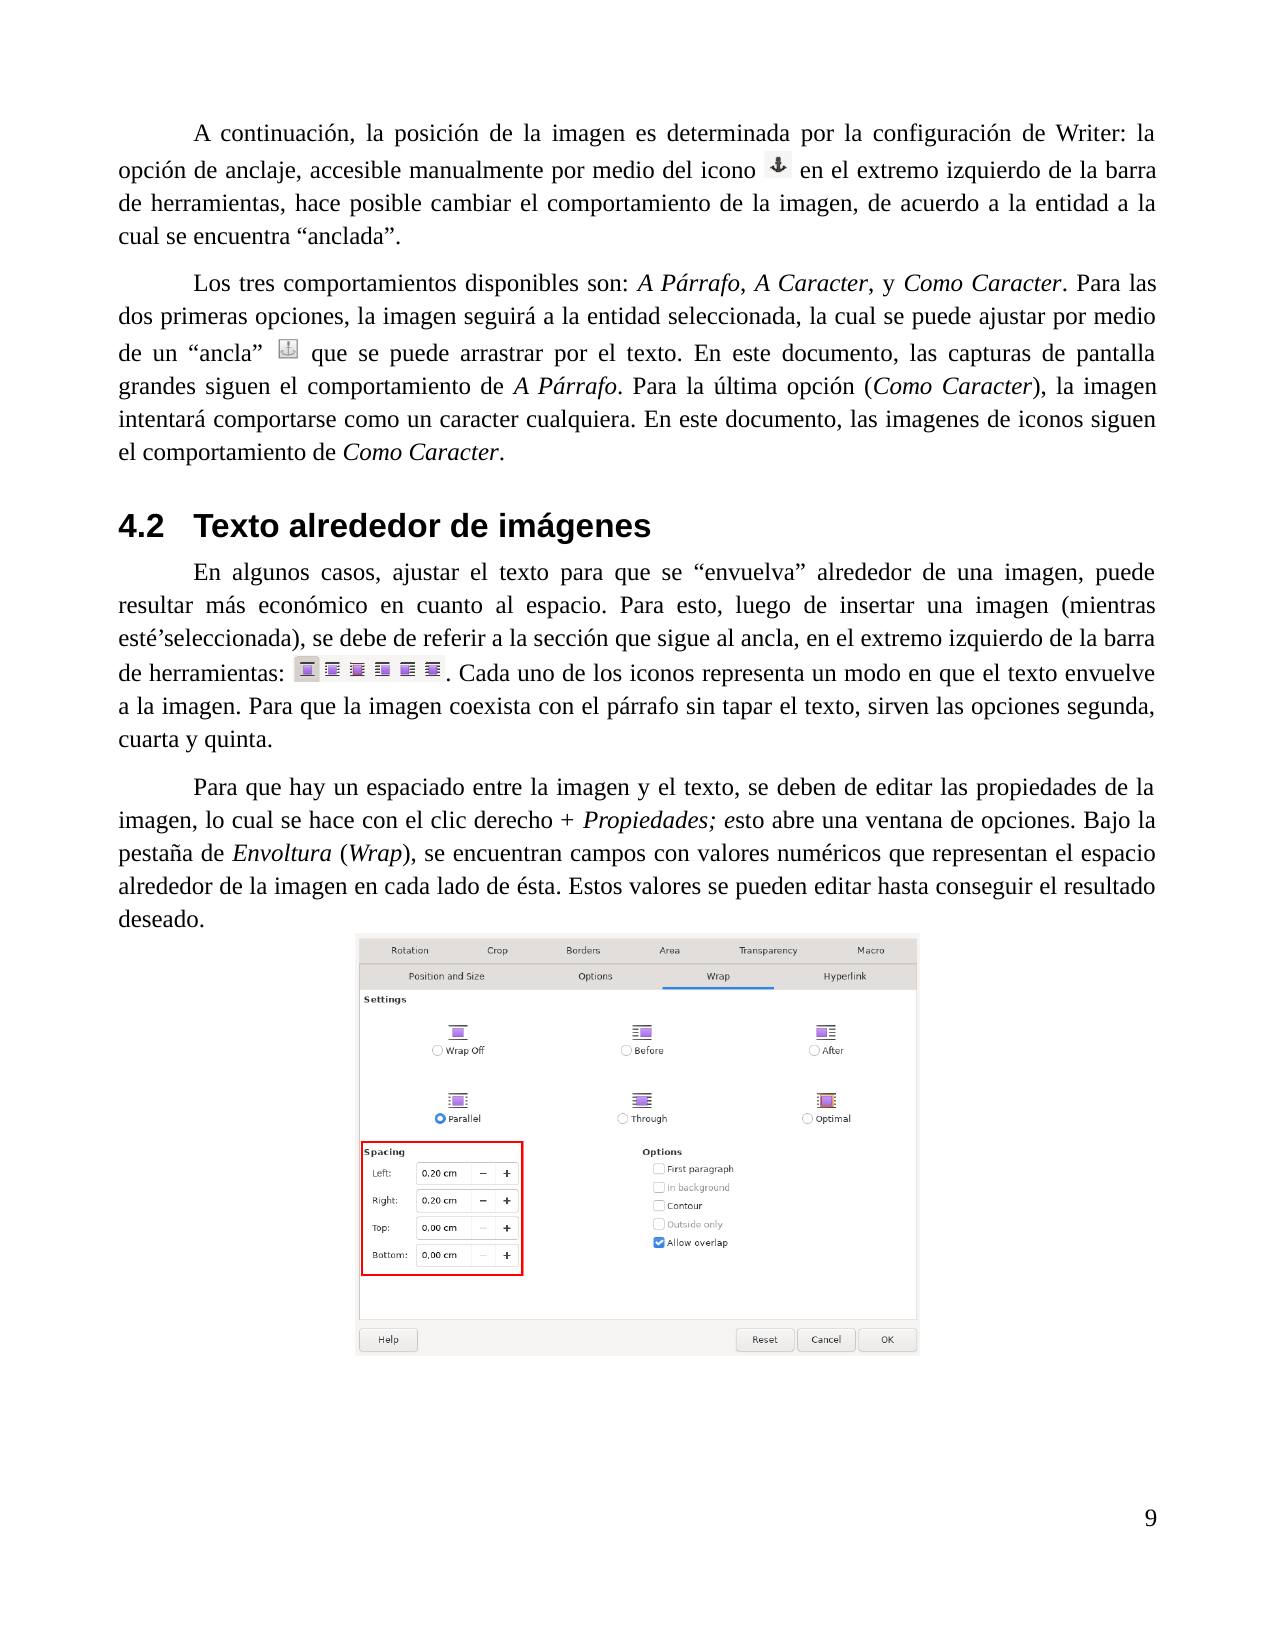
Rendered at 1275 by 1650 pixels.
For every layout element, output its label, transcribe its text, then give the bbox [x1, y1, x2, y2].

text En algunos casos, ajustar el texto para que se “envuelva” alrededor de una imagen, puede resultar más económico en cuanto al espacio. Para esto, luego de insertar una imagen (mientras esté’seleccionada), se debe de referir a la sección que sigue al ancla, en el extremo izquierdo de la barra de herramientas: . Cada uno de los iconos representa un modo en que el texto envuelve a la imagen. Para que la imagen coexista con el párrafo sin tapar el texto, sirven las opciones segunda, cuarta y quinta. [118, 557, 1157, 753]
picture [764, 151, 792, 178]
subtitle Texto alrededor de imágenes [118, 506, 1157, 544]
text A continuación, la posición de la imagen es determinada por la configuración de Writer: la opción de anclaje, accesible manualmente por medio del icono en el extremo izquierdo de la barra de herramientas, hace posible cambiar el comportamiento de la imagen, de acuerdo a la entidad a la cual se encuentra “anclada”. [118, 118, 1157, 249]
picture [274, 334, 301, 362]
text Para que hay un espaciado entre la imagen y el texto, se deben de editar las propiedades de la imagen, lo cual se hace con el clic derecho + Propiedades; esto abre una ventana de opciones. Bajo la pestaña de Envoltura (Wrap), se encuentran campos con valores numéricos que representan el espacio alrededor de la imagen en cada lado de ésta. Estos valores se pueden editar hasta conseguir el resultado deseado. [118, 772, 1157, 933]
picture [355, 933, 920, 1356]
text Los tres comportamientos disponibles son: A Párrafo, A Caracter, y Como Caracter. Para las dos primeras opciones, la imagen seguirá a la entidad seleccionada, la cual se puede ajustar por medio de un “ancla” que se puede arrastrar por el texto. En este documento, las capturas de pantalla grandes siguen el comportamiento de A Párrafo. Para la última opción (Como Caracter), la imagen intentará comportarse como un caracter cualquiera. En este documento, las imagenes de iconos siguen el comportamiento de Como Caracter. [118, 268, 1157, 466]
picture [292, 655, 446, 682]
